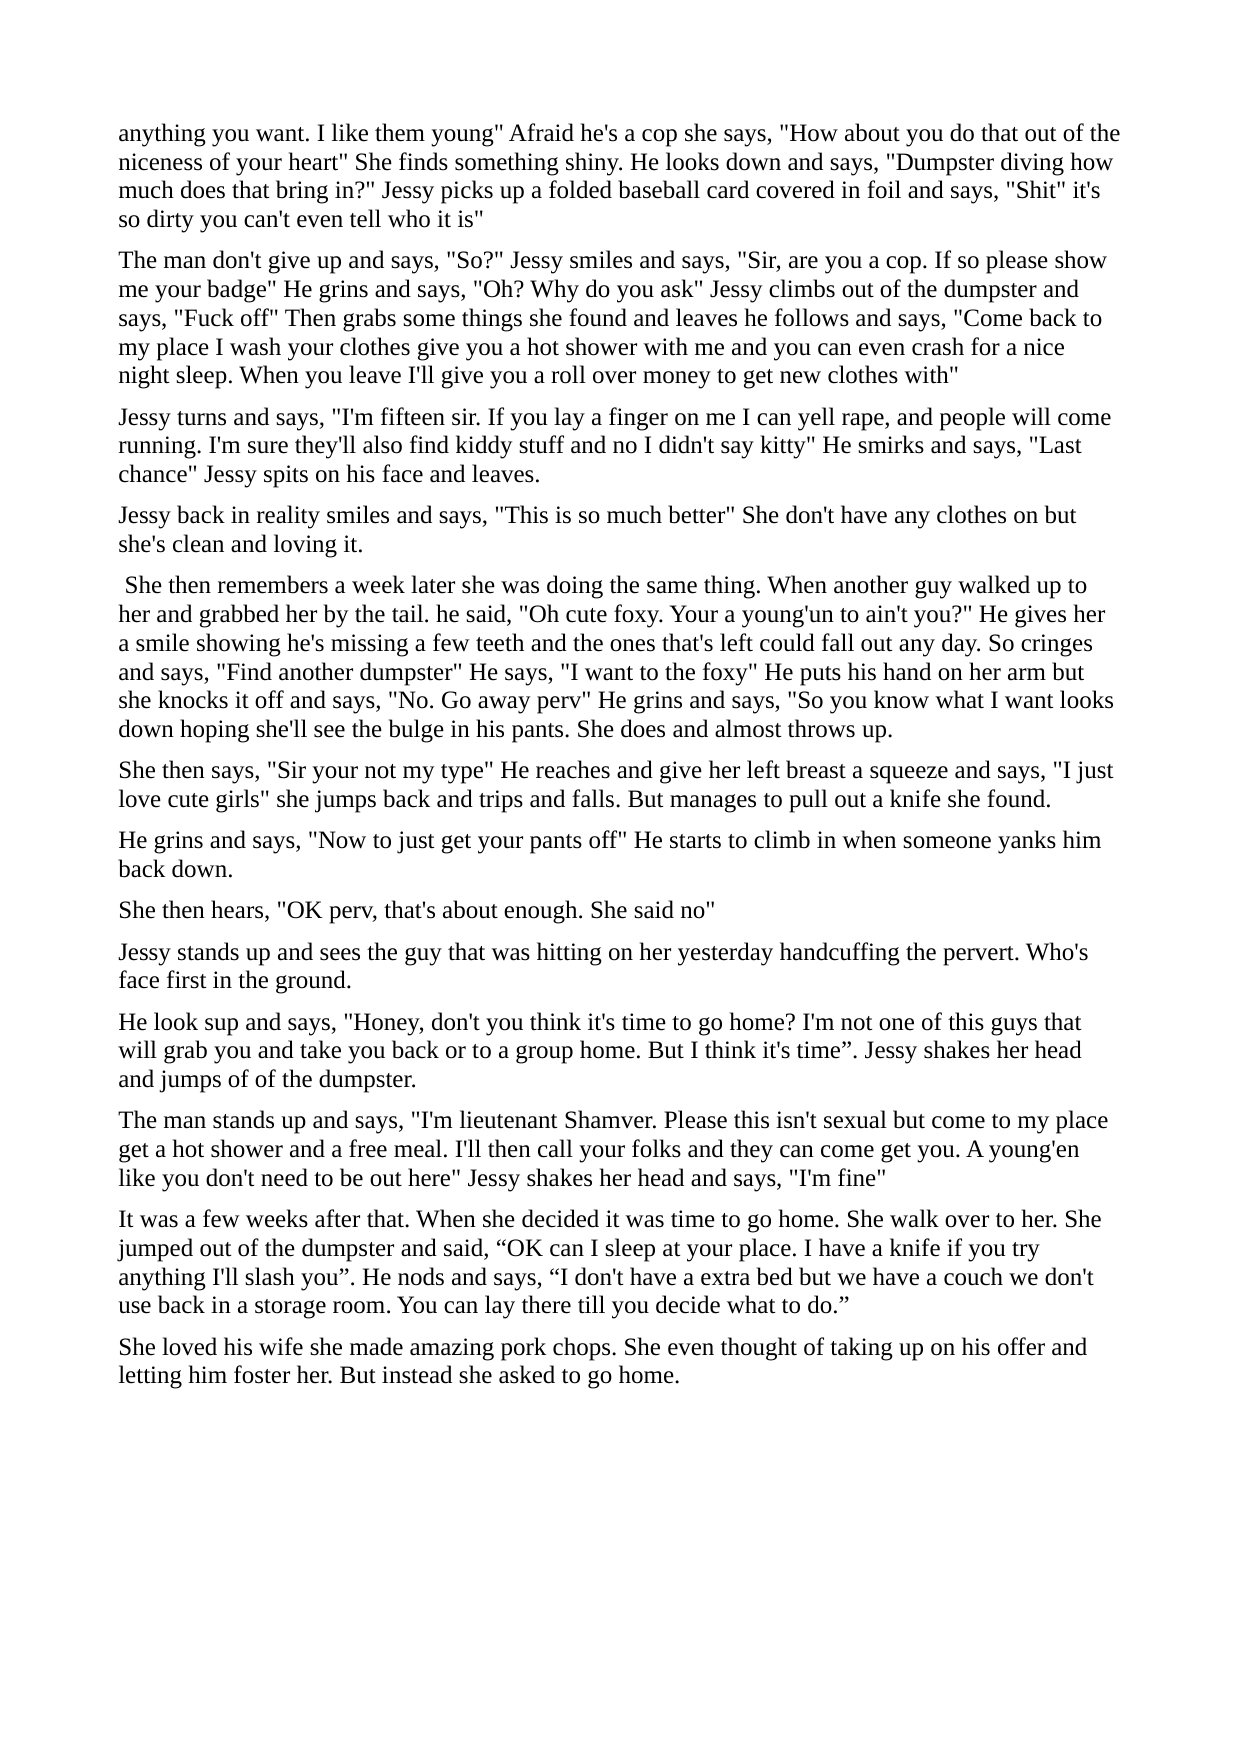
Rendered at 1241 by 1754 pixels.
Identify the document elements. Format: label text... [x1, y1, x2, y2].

text He look sup and says, "Honey, don't you think it's time to go home? I'm not one of this guys that will grab you and take you back or to a group home. But I think it's time”. Jessy shakes her head and jumps of of the dumpster. [118, 1007, 1122, 1093]
text She loved his wife she made amazing pork chops. She even thought of taking up on his offer and letting him foster her. But instead she asked to go home. [118, 1332, 1122, 1389]
text Jessy turns and says, "I'm fifteen sir. If you lay a finger on me I can yell rape, and people will come running. I'm sure they'll also find kiddy stuff and no I didn't say kitty" He smirks and says, "Last chance" Jessy spits on his face and leaves. [118, 402, 1122, 488]
text He grins and says, "Now to just get your pants off" He starts to climb in when someone yanks him back down. [118, 826, 1122, 883]
text Jessy stands up and sees the guy that was hitting on her yesterday handcuffing the pervert. Who's face first in the ground. [118, 937, 1122, 994]
text The man stands up and says, "I'm lieutenant Shamver. Please this isn't sexual but come to my place get a hot shower and a free meal. I'll then call your folks and they can come get you. A young'en like you don't need to be out here" Jessy shakes her head and says, "I'm fine" [118, 1106, 1122, 1192]
text Jessy back in reality smiles and says, "This is so much better" She don't have any clothes on but she's clean and loving it. [118, 501, 1122, 558]
text She then remembers a week later she was doing the same thing. When another guy walked up to her and grabbed her by the tail. he said, "Oh cute foxy. Your a young'un to ain't you?" He gives her a smile showing he's missing a few teeth and the ones that's left could fall out any day. So cringes and says, "Find another dumpster" He says, "I want to the foxy" He puts his hand on her arm but she knocks it off and says, "No. Go away perv" He grins and says, "So you know what I want looks down hoping she'll see the bulge in his pants. She does and almost throws up. [118, 571, 1122, 743]
text anything you want. I like them young" Afraid he's a cop she says, "How about you do that out of the niceness of your heart" She finds something shiny. He looks down and says, "Dumpster diving how much does that bring in?" Jessy picks up a folded baseball card covered in foil and says, "Shit" it's so dirty you can't even tell who it is" [118, 118, 1122, 233]
text She then hears, "OK perv, that's about enough. She said no" [118, 896, 1122, 924]
text The man don't give up and says, "So?" Jessy smiles and says, "Sir, are you a cop. If so please show me your badge" He grins and says, "Oh? Why do you ask" Jessy climbs out of the dumpster and says, "Fuck off" Then grabs some things she found and leaves he follows and says, "Come back to my place I wash your clothes give you a hot shower with me and you can even crash for a nice night sleep. When you leave I'll give you a roll over money to get new clothes with" [118, 246, 1122, 389]
text It was a few weeks after that. When she decided it was time to go home. She walk over to her. She jumped out of the dumpster and said, “OK can I sleep at your place. I have a knife if you try anything I'll slash you”. He nods and says, “I don't have a extra bed but we have a couch we don't use back in a storage room. You can lay there till you decide what to do.” [118, 1204, 1122, 1319]
text She then says, "Sir your not my type" He reaches and give her left breast a squeeze and says, "I just love cute girls" she jumps back and trips and falls. But manages to pull out a knife she found. [118, 756, 1122, 813]
